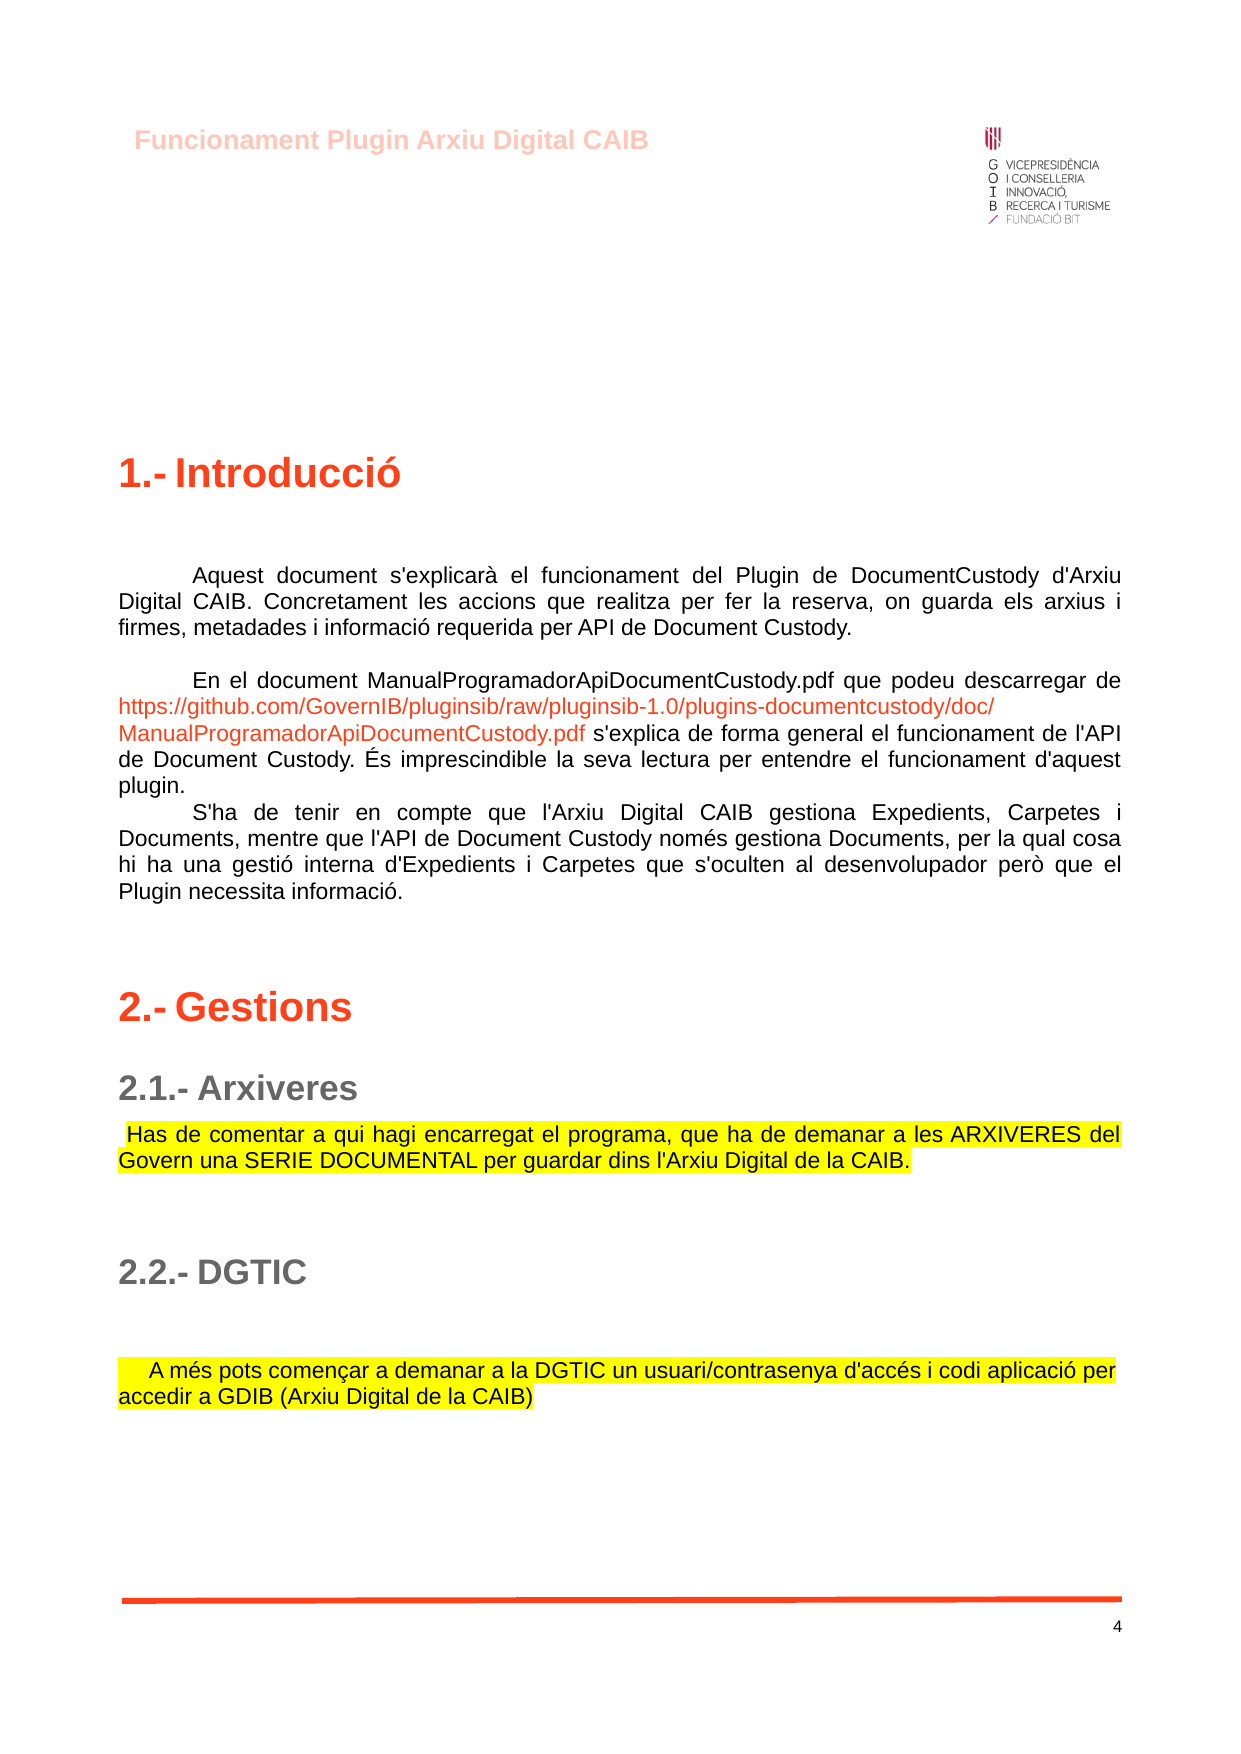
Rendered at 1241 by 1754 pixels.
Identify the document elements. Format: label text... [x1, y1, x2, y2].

picture [980, 123, 1116, 228]
text Has de comentar a qui hagi encarregat el programa, que ha de demanar a les ARXIVERES del Govern una SERIE DOCUMENTAL per guardar dins l'Arxiu Digital de la CAIB. [118, 1121, 1122, 1173]
text Aquest document s'explicarà el funcionament del Plugin de DocumentCustody d'Arxiu Digital CAIB. Concretament les accions que realitza per fer la reserva, on guarda els arxius i firmes, metadades i informació requerida per API de Document Custody. [118, 562, 1122, 641]
text En el document ManualProgramadorApiDocumentCustody.pdf que podeu descarregar de https://github.com/GovernIB/pluginsib/raw/pluginsib-1.0/plugins-documentcustody/doc/ManualProgramadorApiDocumentCustody.pdf s'explica de forma general el funcionament de l'API de Document Custody. És imprescindible la seva lectura per entendre el funcionament d'aquest plugin. [118, 667, 1122, 799]
text S'ha de tenir en compte que l'Arxiu Digital CAIB gestiona Expedients, Carpetes i Documents, mentre que l'API de Document Custody només gestiona Documents, per la qual cosa hi ha una gestió interna d'Expedients i Carpetes que s'oculten al desenvolupador però que el Plugin necessita informació. [118, 799, 1122, 904]
subtitle Gestions [118, 982, 1122, 1030]
subtitle DGTIC [118, 1251, 1122, 1292]
subtitle Arxiveres [118, 1067, 1122, 1108]
subtitle Introducció [118, 448, 1122, 496]
text A més pots començar a demanar a la DGTIC un usuari/contrasenya d'accés i codi aplicació per accedir a GDIB (Arxiu Digital de la CAIB) [118, 1357, 1122, 1409]
